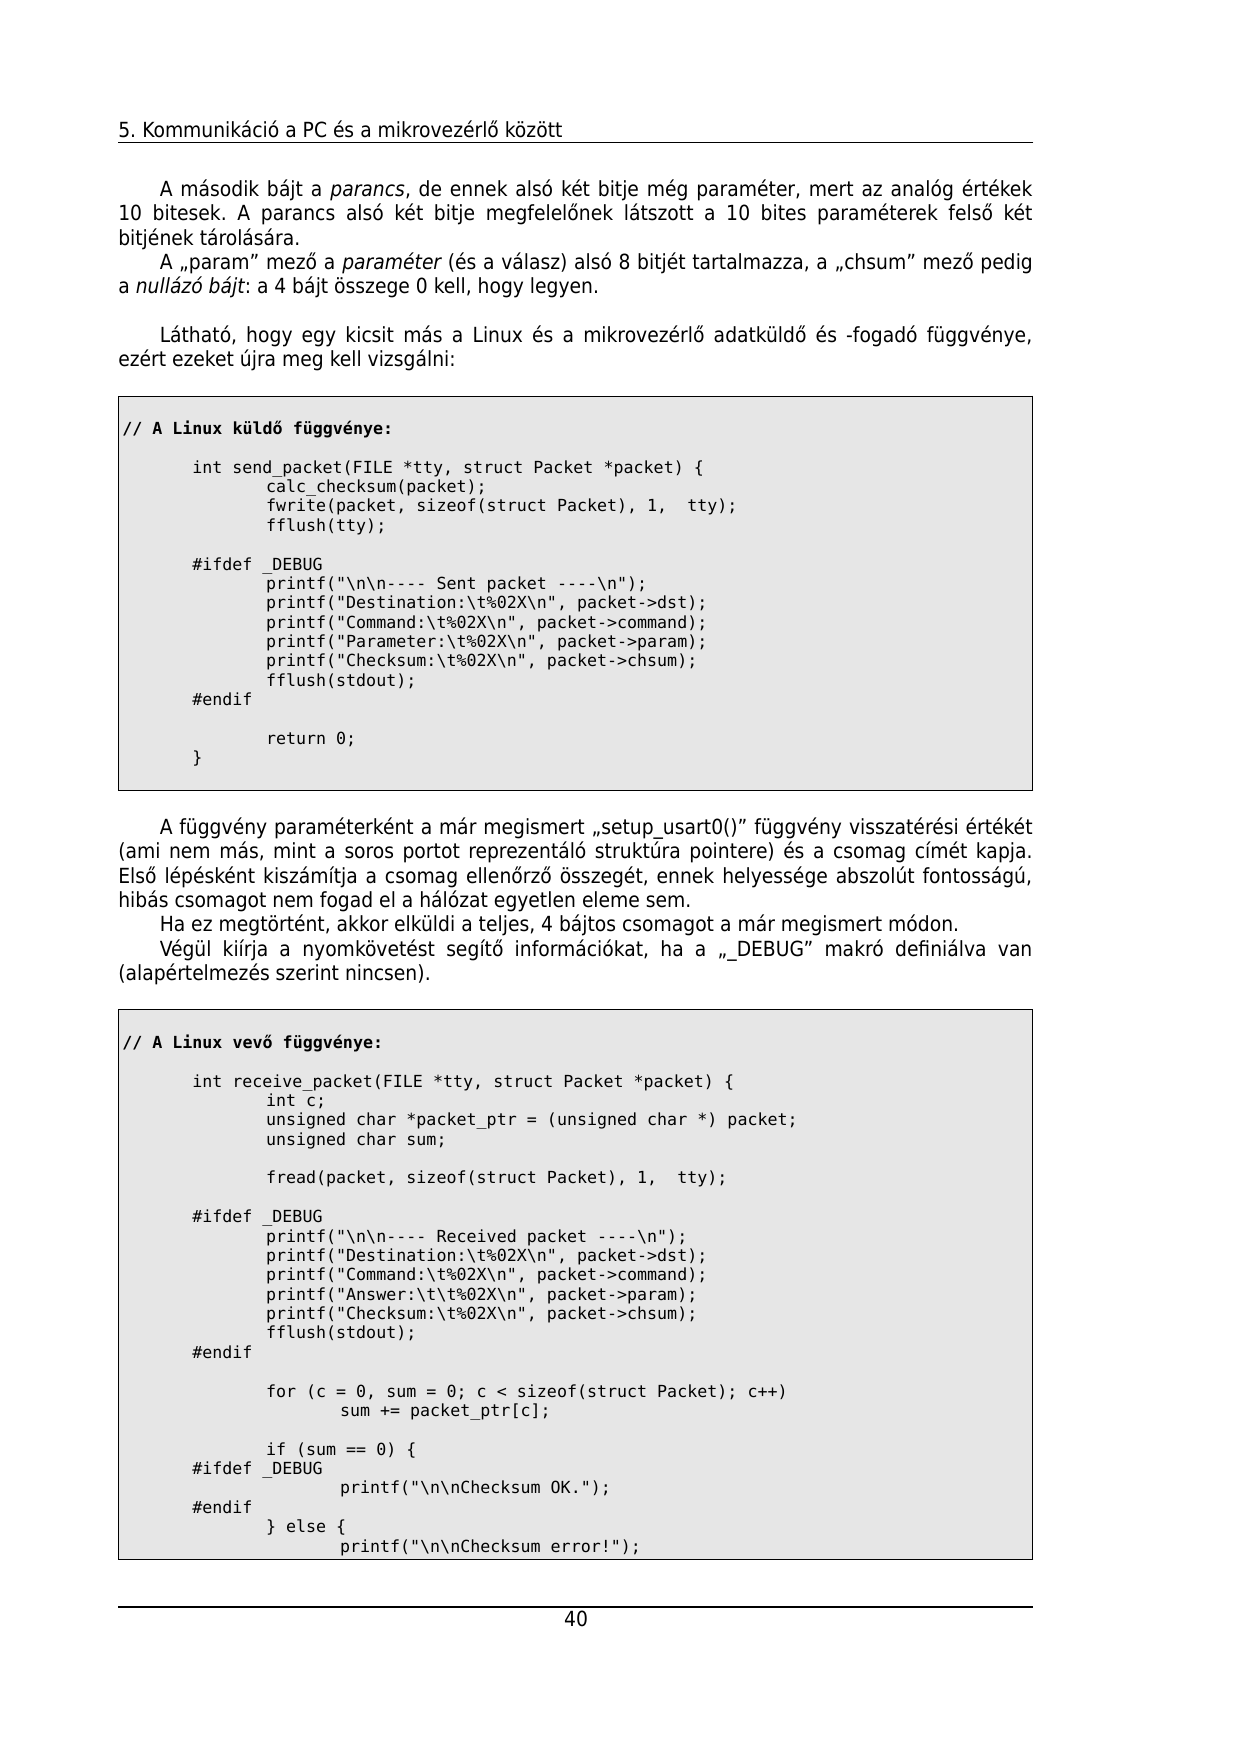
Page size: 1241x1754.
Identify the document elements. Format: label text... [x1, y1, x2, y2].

text fflush(stdout); [119, 1319, 1032, 1339]
text printf("\n\n---- Sent packet ----\n"); [119, 570, 1032, 589]
text A második bájt a parancs, de ennek alsó két bitje még paraméter, mert az analóg értékek 10 bitesek. A parancs alsó két bitje megfelelőnek látszott a 10 bites paraméterek felső két bitjének tárolására. [118, 177, 1033, 250]
text fflush(stdout); [119, 667, 1032, 686]
text fflush(tty); [119, 512, 1032, 531]
text Látható, hogy egy kicsit más a Linux és a mikrovezérlő adatküldő és -fogadó függvénye, ezért ezeket újra meg kell vizsgálni: [118, 323, 1033, 371]
text #endif [119, 1494, 1032, 1513]
text unsigned char sum; [119, 1126, 1032, 1145]
text printf("\n\nChecksum OK."); [119, 1474, 1032, 1494]
text int c; [119, 1087, 1032, 1106]
text printf("Destination:\t%02X\n", packet->dst); [119, 589, 1032, 609]
text } else { [119, 1513, 1032, 1532]
text calc_checksum(packet); [119, 473, 1032, 492]
text fread(packet, sizeof(struct Packet), 1, tty); [119, 1164, 1032, 1184]
text } [119, 744, 1032, 764]
text int send_packet(FILE *tty, struct Packet *packet) { [119, 454, 1032, 473]
text printf("Checksum:\t%02X\n", packet->chsum); [119, 1300, 1032, 1319]
text printf("Destination:\t%02X\n", packet->dst); [119, 1242, 1032, 1261]
text unsigned char *packet_ptr = (unsigned char *) packet; [119, 1106, 1032, 1126]
text printf("Parameter:\t%02X\n", packet->param); [119, 628, 1032, 647]
text printf("Command:\t%02X\n", packet->command); [119, 609, 1032, 628]
text printf("Checksum:\t%02X\n", packet->chsum); [119, 647, 1032, 667]
text #ifdef _DEBUG [119, 1203, 1032, 1222]
text printf("Command:\t%02X\n", packet->command); [119, 1261, 1032, 1281]
text // A Linux vevő függvénye: [119, 1029, 1032, 1048]
text if (sum == 0) { [119, 1436, 1032, 1455]
text Végül kiírja a nyomkövetést segítő információkat, ha a „_DEBUG” makró definiálva van (alapértelmezés szerint nincsen). [118, 937, 1033, 985]
text printf("\n\nChecksum error!"); [119, 1532, 1032, 1559]
text return 0; [119, 725, 1032, 744]
text int receive_packet(FILE *tty, struct Packet *packet) { [119, 1067, 1032, 1087]
text #ifdef _DEBUG [119, 1455, 1032, 1474]
text A „param” mező a paraméter (és a válasz) alsó 8 bitjét tartalmazza, a „chsum” mező pedig a nullázó bájt: a 4 bájt összege 0 kell, hogy legyen. [118, 250, 1033, 298]
text printf("\n\n---- Received packet ----\n"); [119, 1222, 1032, 1242]
text #ifdef _DEBUG [119, 551, 1032, 570]
text Ha ez megtörtént, akkor elküldi a teljes, 4 bájtos csomagot a már megismert módon. [118, 912, 1033, 937]
text A függvény paraméterként a már megismert „setup_usart0()” függvény visszatérési értékét (ami nem más, mint a soros portot reprezentáló struktúra pointere) és a csomag címét kapja. Első lépésként kiszámítja a csomag ellenőrző összegét, ennek helyessége abszolút fontosságú, hibás csomagot nem fogad el a hálózat egyetlen eleme sem. [118, 815, 1033, 912]
text printf("Answer:\t\t%02X\n", packet->param); [119, 1281, 1032, 1300]
text #endif [119, 686, 1032, 706]
text #endif [119, 1339, 1032, 1358]
text sum += packet_ptr[c]; [119, 1397, 1032, 1416]
text for (c = 0, sum = 0; c < sizeof(struct Packet); c++) [119, 1377, 1032, 1397]
text // A Linux küldő függvénye: [119, 415, 1032, 434]
text fwrite(packet, sizeof(struct Packet), 1, tty); [119, 492, 1032, 512]
